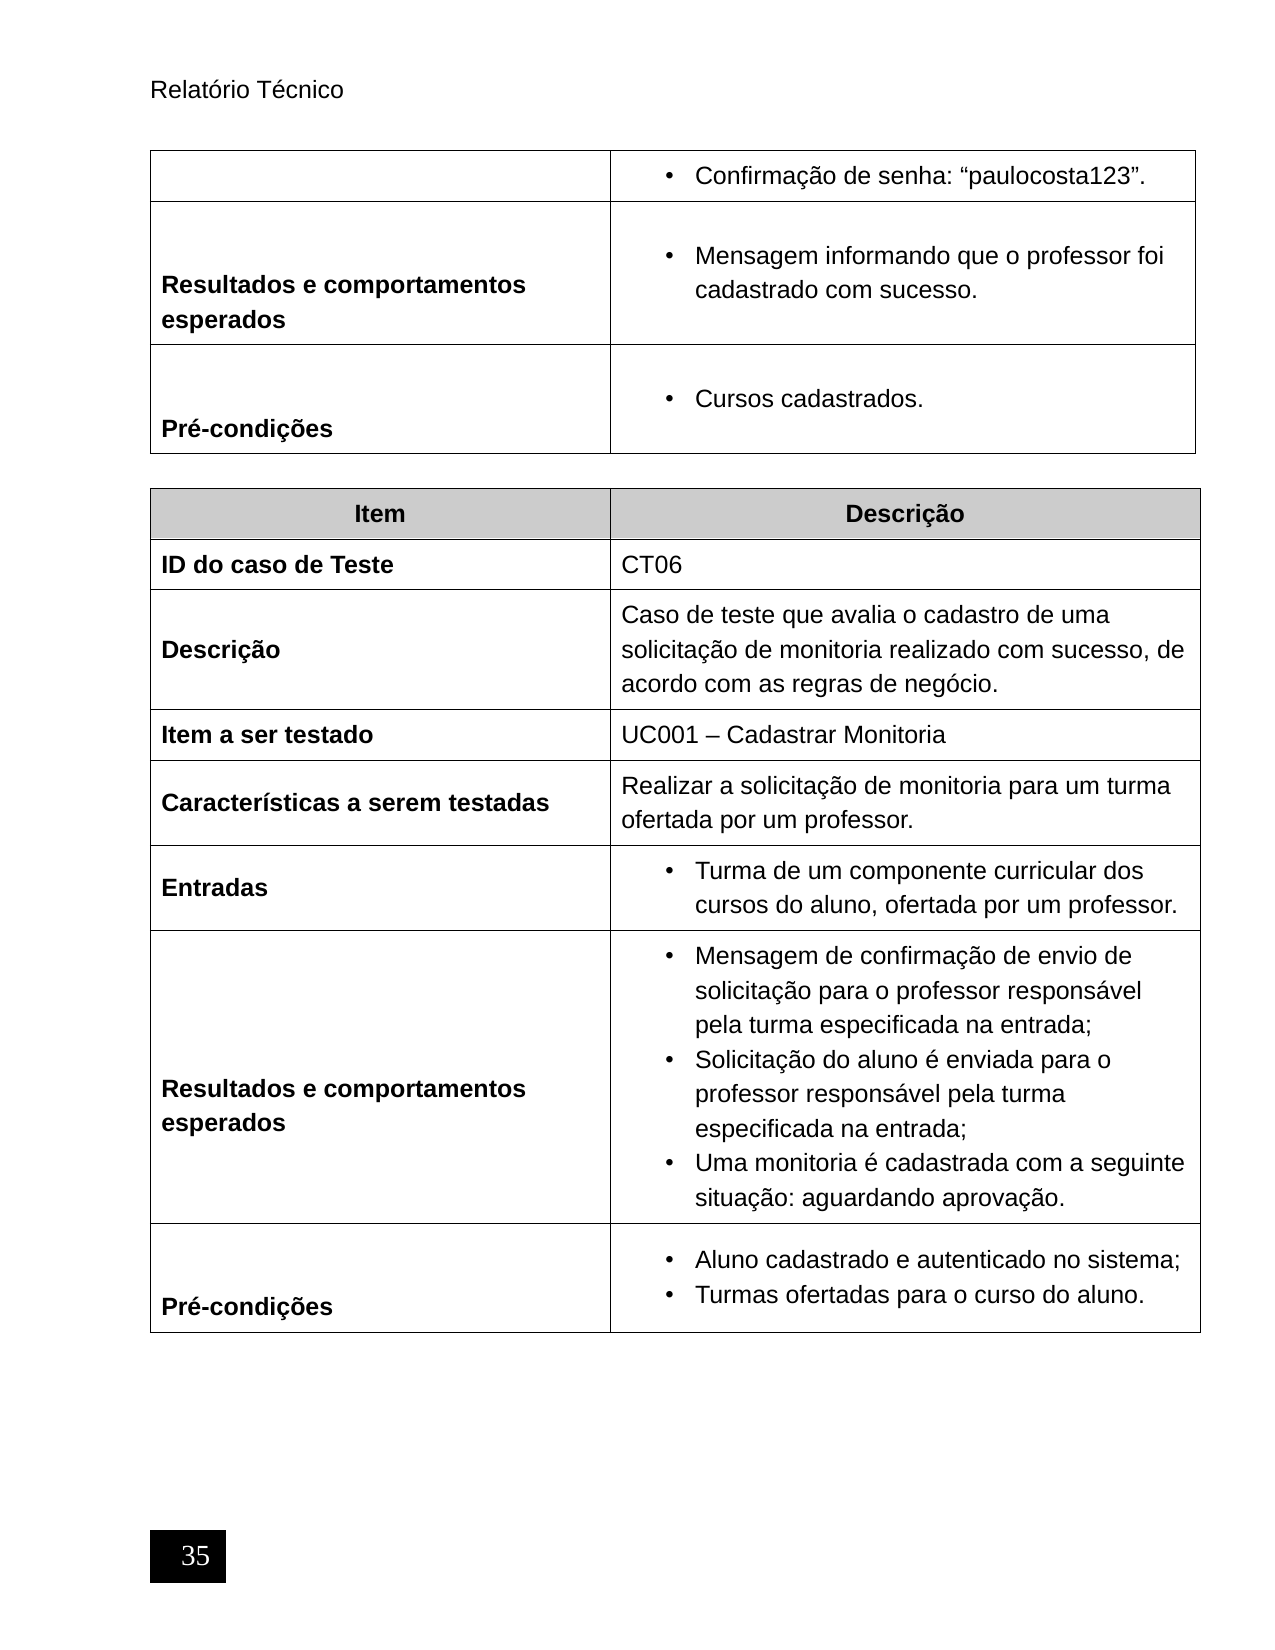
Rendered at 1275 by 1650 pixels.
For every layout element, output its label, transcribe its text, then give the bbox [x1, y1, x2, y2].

table_cell Aluno cadastrado e autenticado no sistema; Turmas ofertadas para o curso do aluno. [611, 1224, 1200, 1332]
table_header Item [151, 489, 610, 538]
table_cell Cursos cadastrados. [611, 345, 1195, 453]
table_cell CT06 [611, 540, 1200, 589]
table_cell Pré-condições [151, 1224, 610, 1332]
table_cell UC001 – Cadastrar Monitoria [611, 710, 1200, 760]
table_cell [151, 151, 610, 201]
table_cell Realizar a solicitação de monitoria para um turma ofertada por um professor. [611, 761, 1200, 845]
table_cell Mensagem informando que o professor foi cadastrado com sucesso. [611, 202, 1195, 344]
table_cell Descrição [151, 590, 610, 709]
table_cell Resultados e comportamentos esperados [151, 202, 610, 344]
table_cell Resultados e comportamentos esperados [151, 931, 610, 1223]
table_cell Entradas [151, 846, 610, 930]
table_cell Características a serem testadas [151, 761, 610, 845]
table_header Descrição [611, 489, 1200, 538]
table_cell Item a ser testado [151, 710, 610, 760]
table_cell Pré-condições [151, 345, 610, 453]
table_cell Turma de um componente curricular dos cursos do aluno, ofertada por um professor. [611, 846, 1200, 930]
table_cell Caso de teste que avalia o cadastro de uma solicitação de monitoria realizado com sucesso, de acordo com as regras de negócio. [611, 590, 1200, 709]
table_cell Mensagem de confirmação de envio de solicitação para o professor responsável pela turma especificada na entrada; Solicitação do aluno é enviada para o professor responsável pela turma especificada na entrada; Uma monitoria é cadastrada com a seguinte situação: aguardando aprovação. [611, 931, 1200, 1223]
table_cell Nome: “Paulo”; Sobrenome: “Costa”; CPF: “58233259675”; SIAPE: “157648695”; Curso: “Análise de Sistemas”; E-mail: “paulocosta@gmail.com”; Senha: “paulocosta123”; Confirmação de senha: “paulocosta123”. [611, 151, 1195, 201]
table_cell ID do caso de Teste [151, 540, 610, 589]
